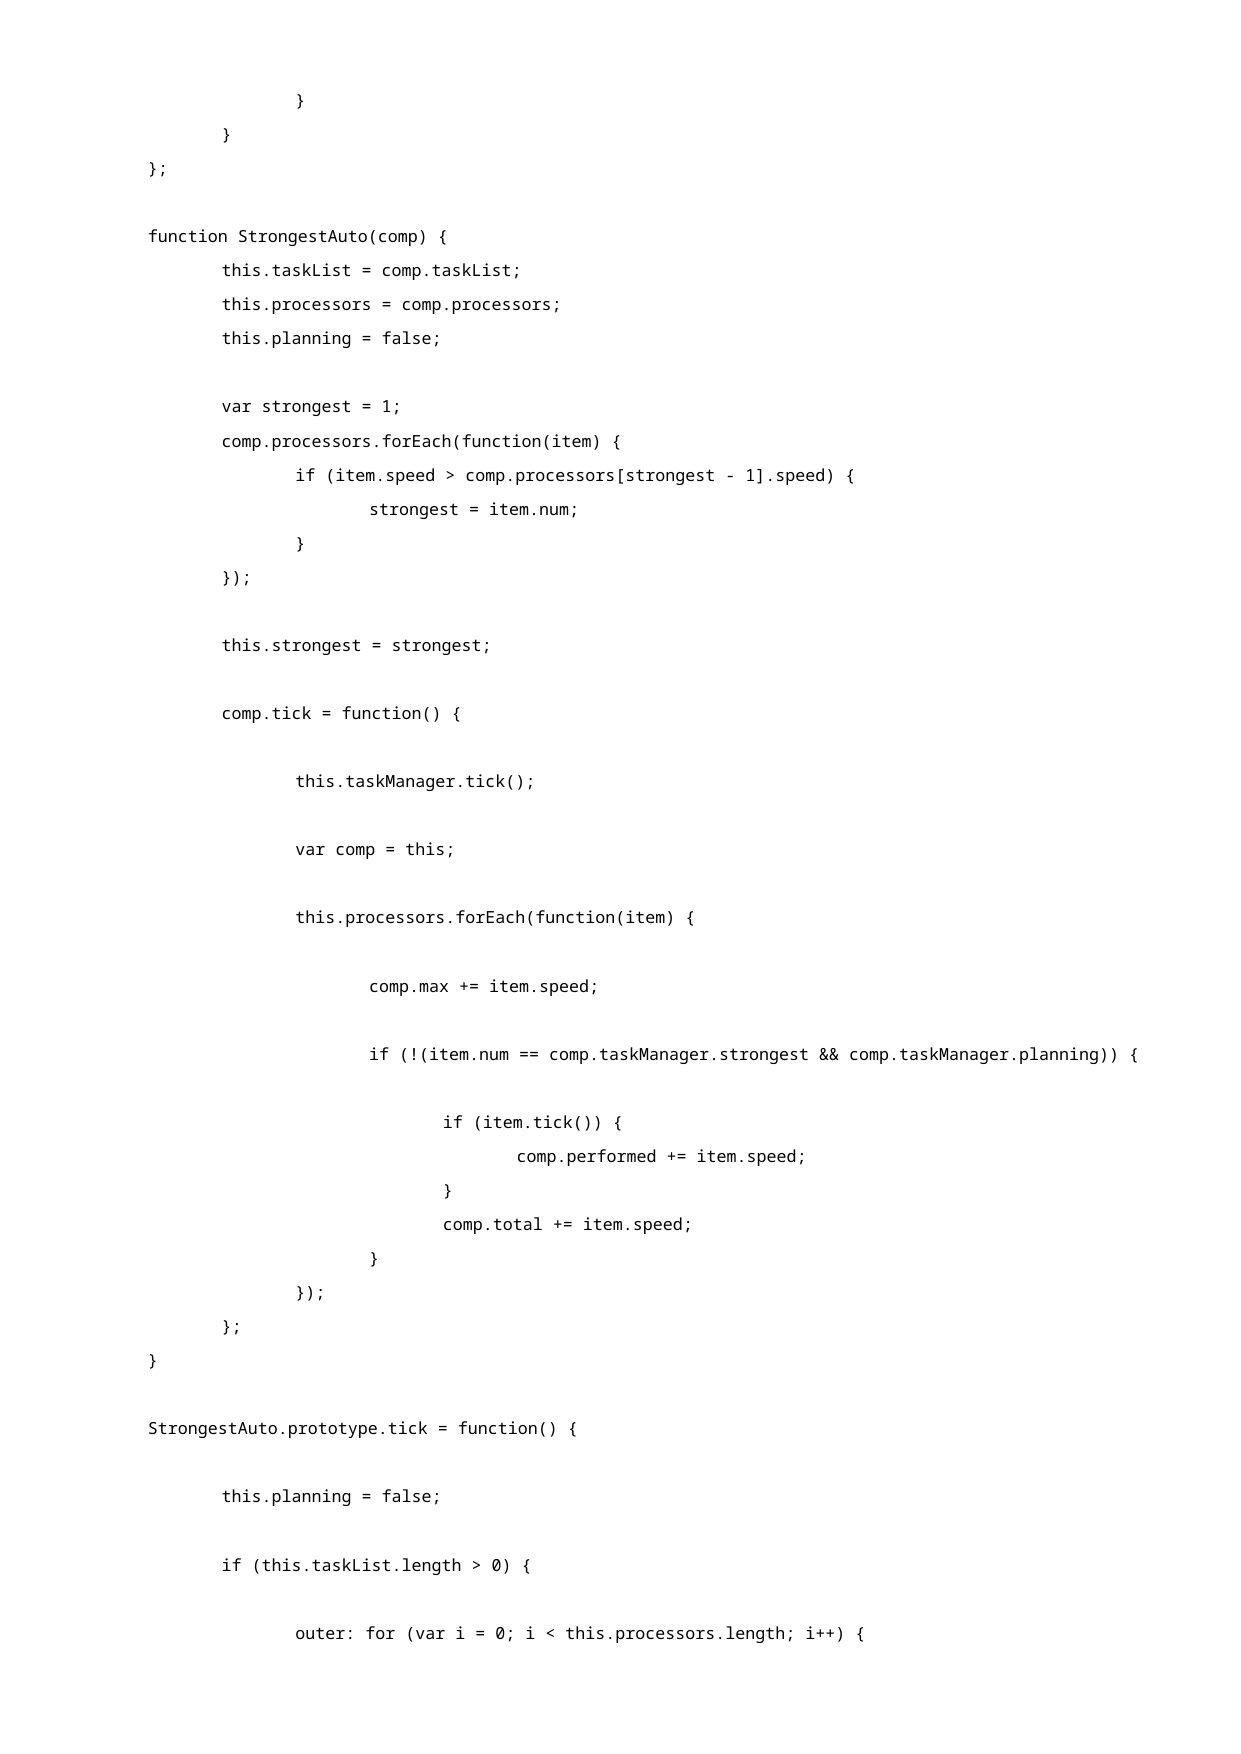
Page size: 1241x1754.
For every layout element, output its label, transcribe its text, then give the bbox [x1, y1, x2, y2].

text } } }; function StrongestAuto(comp) { this.taskList = comp.taskList; this.processors = comp.processors; this.planning = false; var strongest = 1; comp.processors.forEach(function(item) { if (item.speed > comp.processors[strongest - 1].speed) { strongest = item.num; } }); this.strongest = strongest; comp.tick = function() { this.taskManager.tick(); var comp = this; this.processors.forEach(function(item) { comp.max += item.speed; if (!(item.num == comp.taskManager.strongest && comp.taskManager.planning)) { if (item.tick()) { comp.performed += item.speed; } comp.total += item.speed; } }); }; } StrongestAuto.prototype.tick = function() { this.planning = false; if (this.taskList.length > 0) { outer: for (var i = 0; i < this.processors.length; i++) { [148, 88, 1152, 1644]
